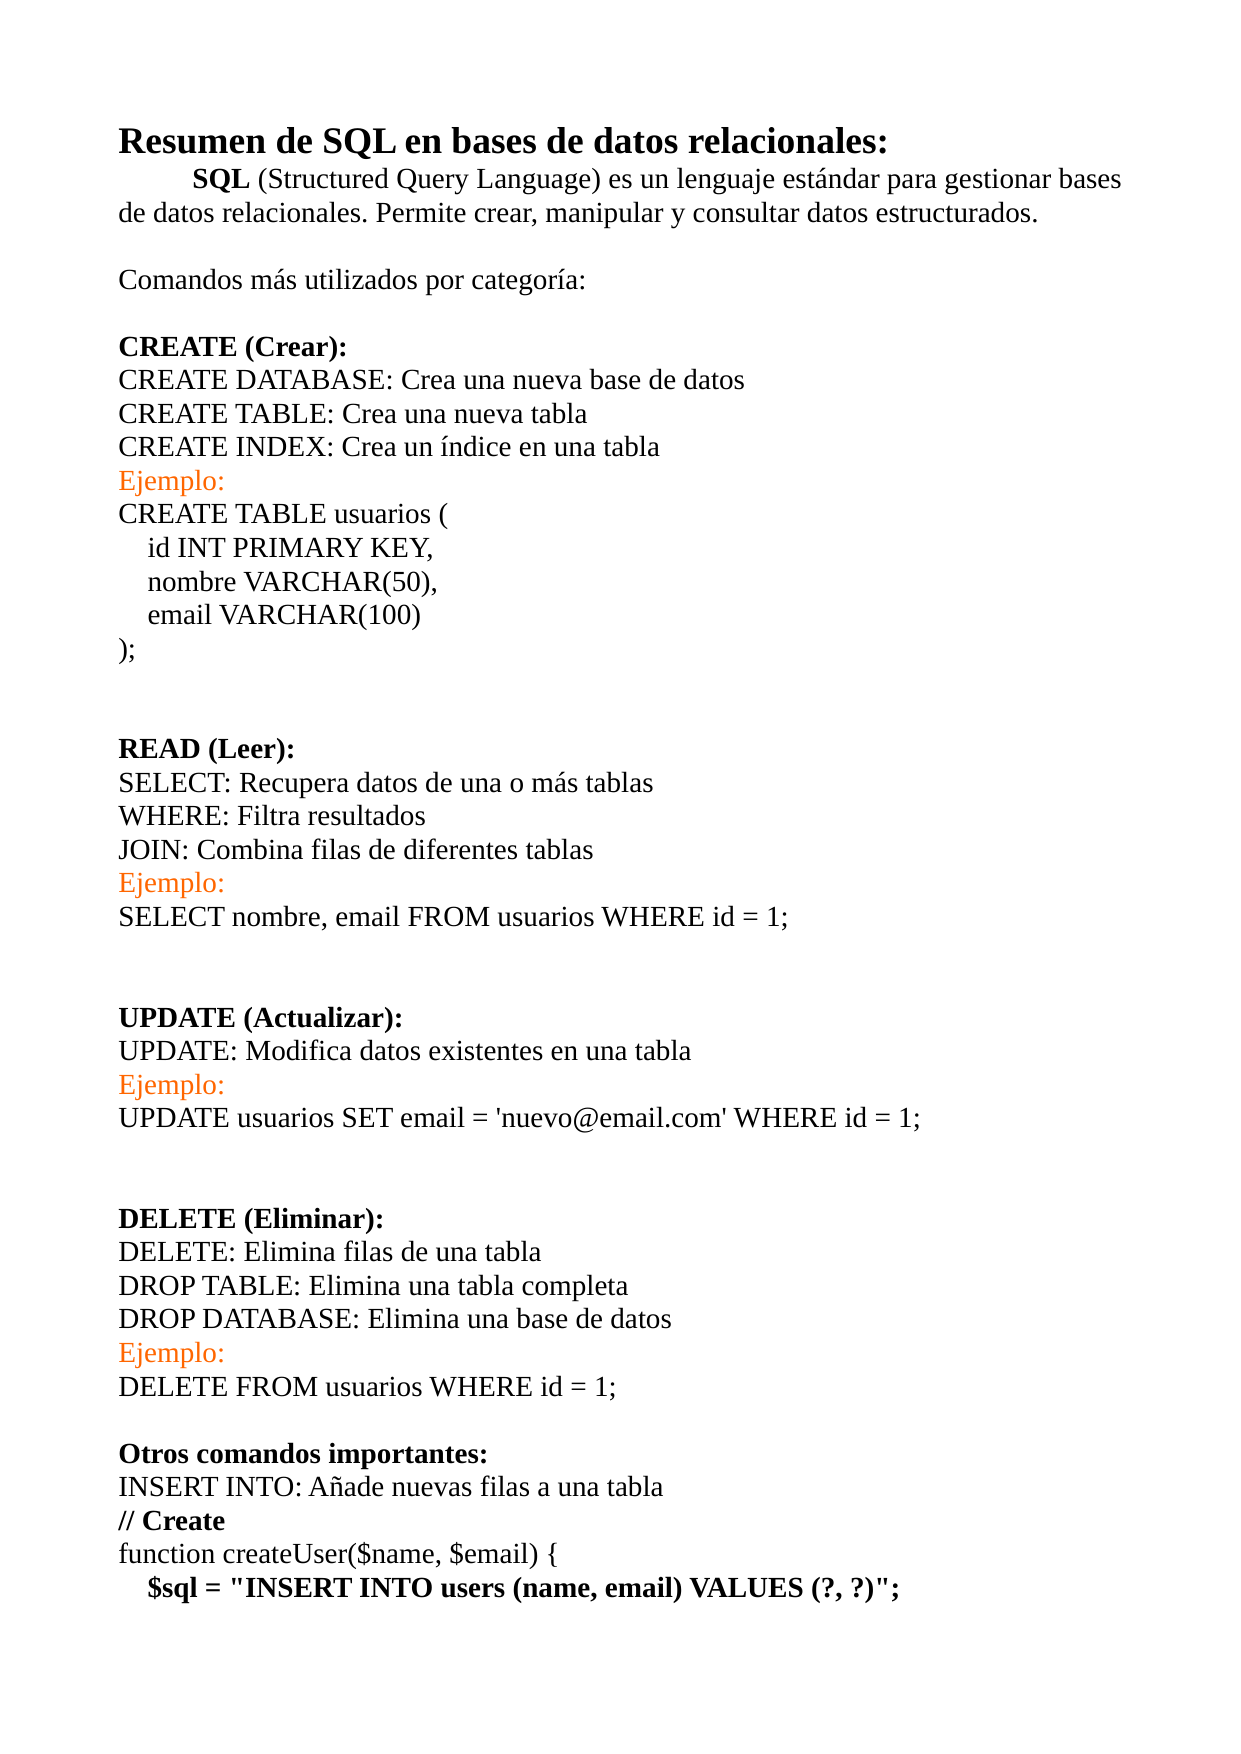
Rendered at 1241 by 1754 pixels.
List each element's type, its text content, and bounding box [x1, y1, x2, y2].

text email VARCHAR(100) [118, 597, 1122, 631]
text nombre VARCHAR(50), [118, 564, 1122, 597]
text ); [118, 631, 1122, 664]
text CREATE (Crear): [118, 329, 1122, 362]
text CREATE TABLE: Crea una nueva tabla [118, 396, 1122, 429]
text Ejemplo: [118, 1067, 1122, 1100]
text UPDATE (Actualizar): [118, 1000, 1122, 1033]
text Resumen de SQL en bases de datos relacionales: [118, 118, 1122, 161]
text UPDATE usuarios SET email = 'nuevo@email.com' WHERE id = 1; [118, 1100, 1122, 1134]
text Ejemplo: [118, 1335, 1122, 1369]
text SELECT nombre, email FROM usuarios WHERE id = 1; [118, 899, 1122, 933]
text id INT PRIMARY KEY, [118, 530, 1122, 564]
text SELECT: Recupera datos de una o más tablas [118, 765, 1122, 798]
text DELETE: Elimina filas de una tabla [118, 1234, 1122, 1268]
text DELETE FROM usuarios WHERE id = 1; [118, 1369, 1122, 1402]
text DELETE (Eliminar): [118, 1201, 1122, 1234]
text Ejemplo: [118, 463, 1122, 497]
text Ejemplo: [118, 866, 1122, 899]
text SQL (Structured Query Language) es un lenguaje estándar para gestionar bases de datos relacionales. Permite crear, manipular y consultar datos estructurados. [118, 161, 1122, 228]
text CREATE INDEX: Crea un índice en una tabla [118, 429, 1122, 463]
text INSERT INTO: Añade nuevas filas a una tabla [118, 1469, 1122, 1503]
text UPDATE: Modifica datos existentes en una tabla [118, 1033, 1122, 1067]
text // Create [118, 1503, 1122, 1536]
text CREATE DATABASE: Crea una nueva base de datos [118, 362, 1122, 396]
text $sql = "INSERT INTO users (name, email) VALUES (?, ?)"; [118, 1570, 1122, 1603]
text Otros comandos importantes: [118, 1436, 1122, 1469]
text JOIN: Combina filas de diferentes tablas [118, 832, 1122, 866]
text function createUser($name, $email) { [118, 1536, 1122, 1570]
text READ (Leer): [118, 731, 1122, 765]
text WHERE: Filtra resultados [118, 798, 1122, 832]
text DROP TABLE: Elimina una tabla completa [118, 1268, 1122, 1302]
text Comandos más utilizados por categoría: [118, 262, 1122, 295]
text CREATE TABLE usuarios ( [118, 497, 1122, 530]
text DROP DATABASE: Elimina una base de datos [118, 1302, 1122, 1335]
